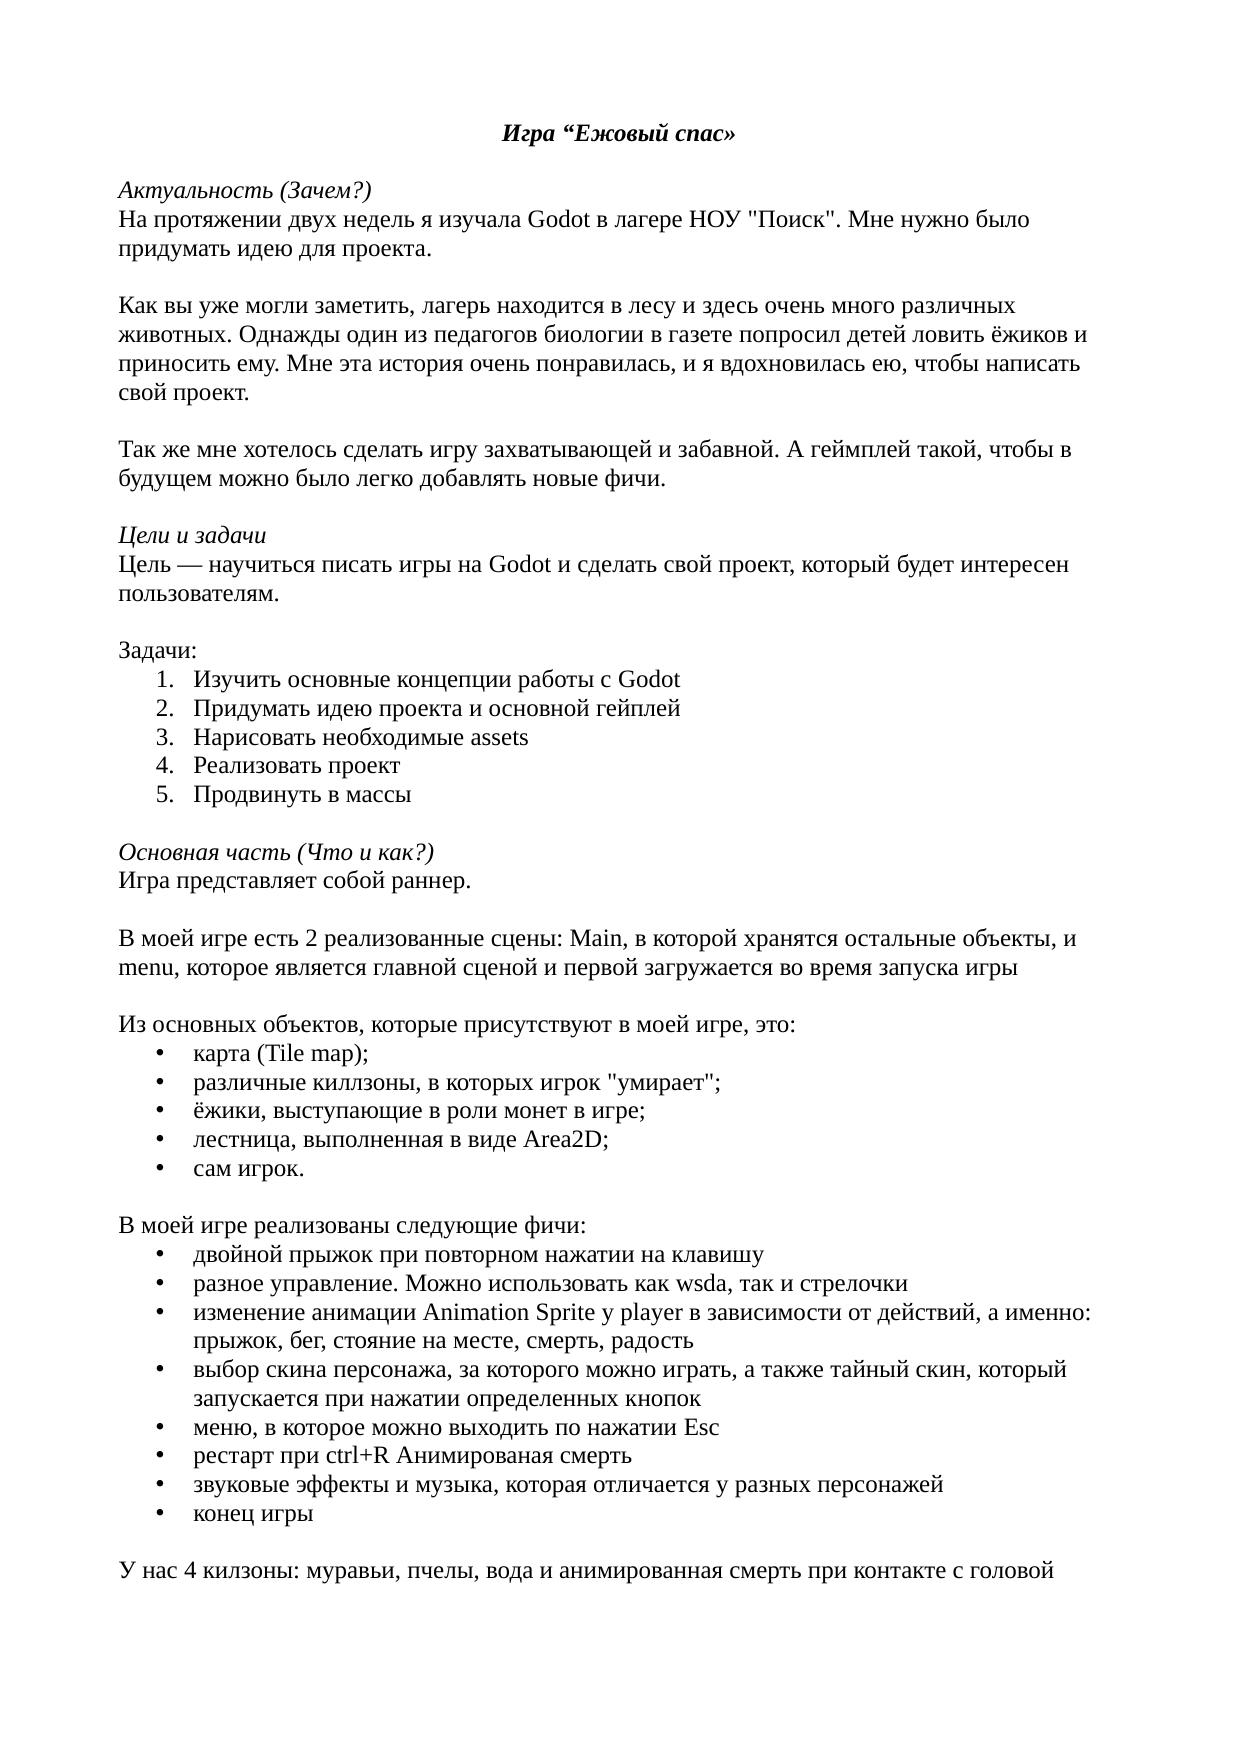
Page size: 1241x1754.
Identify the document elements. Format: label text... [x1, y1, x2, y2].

list разное управление. Можно использовать как wsda, так и стрелочки [156, 1268, 1122, 1297]
list изменение анимации Animation Sprite у player в зависимости от действий, а именно: прыжок, бег, стояние на месте, смерть, радость [156, 1297, 1122, 1354]
list выбор скина персонажа, за которого можно играть, а также тайный скин, который запускается при нажатии определенных кнопок [156, 1354, 1122, 1412]
text Из основных объектов, которые присутствуют в моей игре, это: [118, 1009, 1122, 1038]
list сам игрок. [156, 1153, 1122, 1182]
list лестница, выполненная в виде Area2D; [156, 1124, 1122, 1153]
list Реализовать проект [156, 751, 1122, 779]
text Актуальность (Зачем?) [118, 176, 1122, 204]
list звуковые эффекты и музыка, которая отличается у разных персонажей [156, 1469, 1122, 1498]
list меню, в которое можно выходить по нажатии Esc [156, 1412, 1122, 1441]
text Цели и задачи [118, 521, 1122, 549]
list различные киллзоны, в которых игрок "умирает"; [156, 1067, 1122, 1096]
list двойной прыжок при повторном нажатии на клавишу [156, 1239, 1122, 1268]
list ёжики, выступающие в роли монет в игре; [156, 1096, 1122, 1124]
text В моей игре есть 2 реализованные сцены: Main, в которой хранятся остальные объекты, и menu, которое является главной сценой и первой загружается во время запуска игры [118, 923, 1122, 981]
text В моей игре реализованы следующие фичи: [118, 1211, 1122, 1239]
text Так же мне хотелось сделать игру захватывающей и забавной. А геймплей такой, чтобы в будущем можно было легко добавлять новые фичи. [118, 434, 1122, 492]
list рестарт при ctrl+R Анимированая смерть [156, 1441, 1122, 1469]
text Задачи: [118, 636, 1122, 664]
text Цель — научиться писать игры на Godot и сделать свой проект, который будет интересен пользователям. [118, 549, 1122, 607]
text Как вы уже могли заметить, лагерь находится в лесу и здесь очень много различных животных. Однажды один из педагогов биологии в газете попросил детей ловить ёжиков и приносить ему. Мне эта история очень понравилась, и я вдохновилась ею, чтобы написать свой проект. [118, 291, 1122, 406]
list конец игры [156, 1498, 1122, 1527]
text У нас 4 килзоны: муравьи, пчелы, вода и анимированная смерть при контакте с головой [118, 1556, 1122, 1584]
list Придумать идею проекта и основной гейплей [156, 693, 1122, 722]
list Нарисовать необходимые assets [156, 722, 1122, 751]
list карта (Tile map); [156, 1038, 1122, 1067]
list Изучить основные концепции работы с Godot [156, 664, 1122, 693]
text Игра “Ежовый спас» [118, 118, 1122, 147]
text На протяжении двух недель я изучала Godot в лагере НОУ "Поиск". Мне нужно было придумать идею для проекта. [118, 204, 1122, 262]
text Игра представляет собой раннер. [118, 866, 1122, 894]
text Основная часть (Что и как?) [118, 837, 1122, 866]
list Продвинуть в массы [156, 779, 1122, 808]
